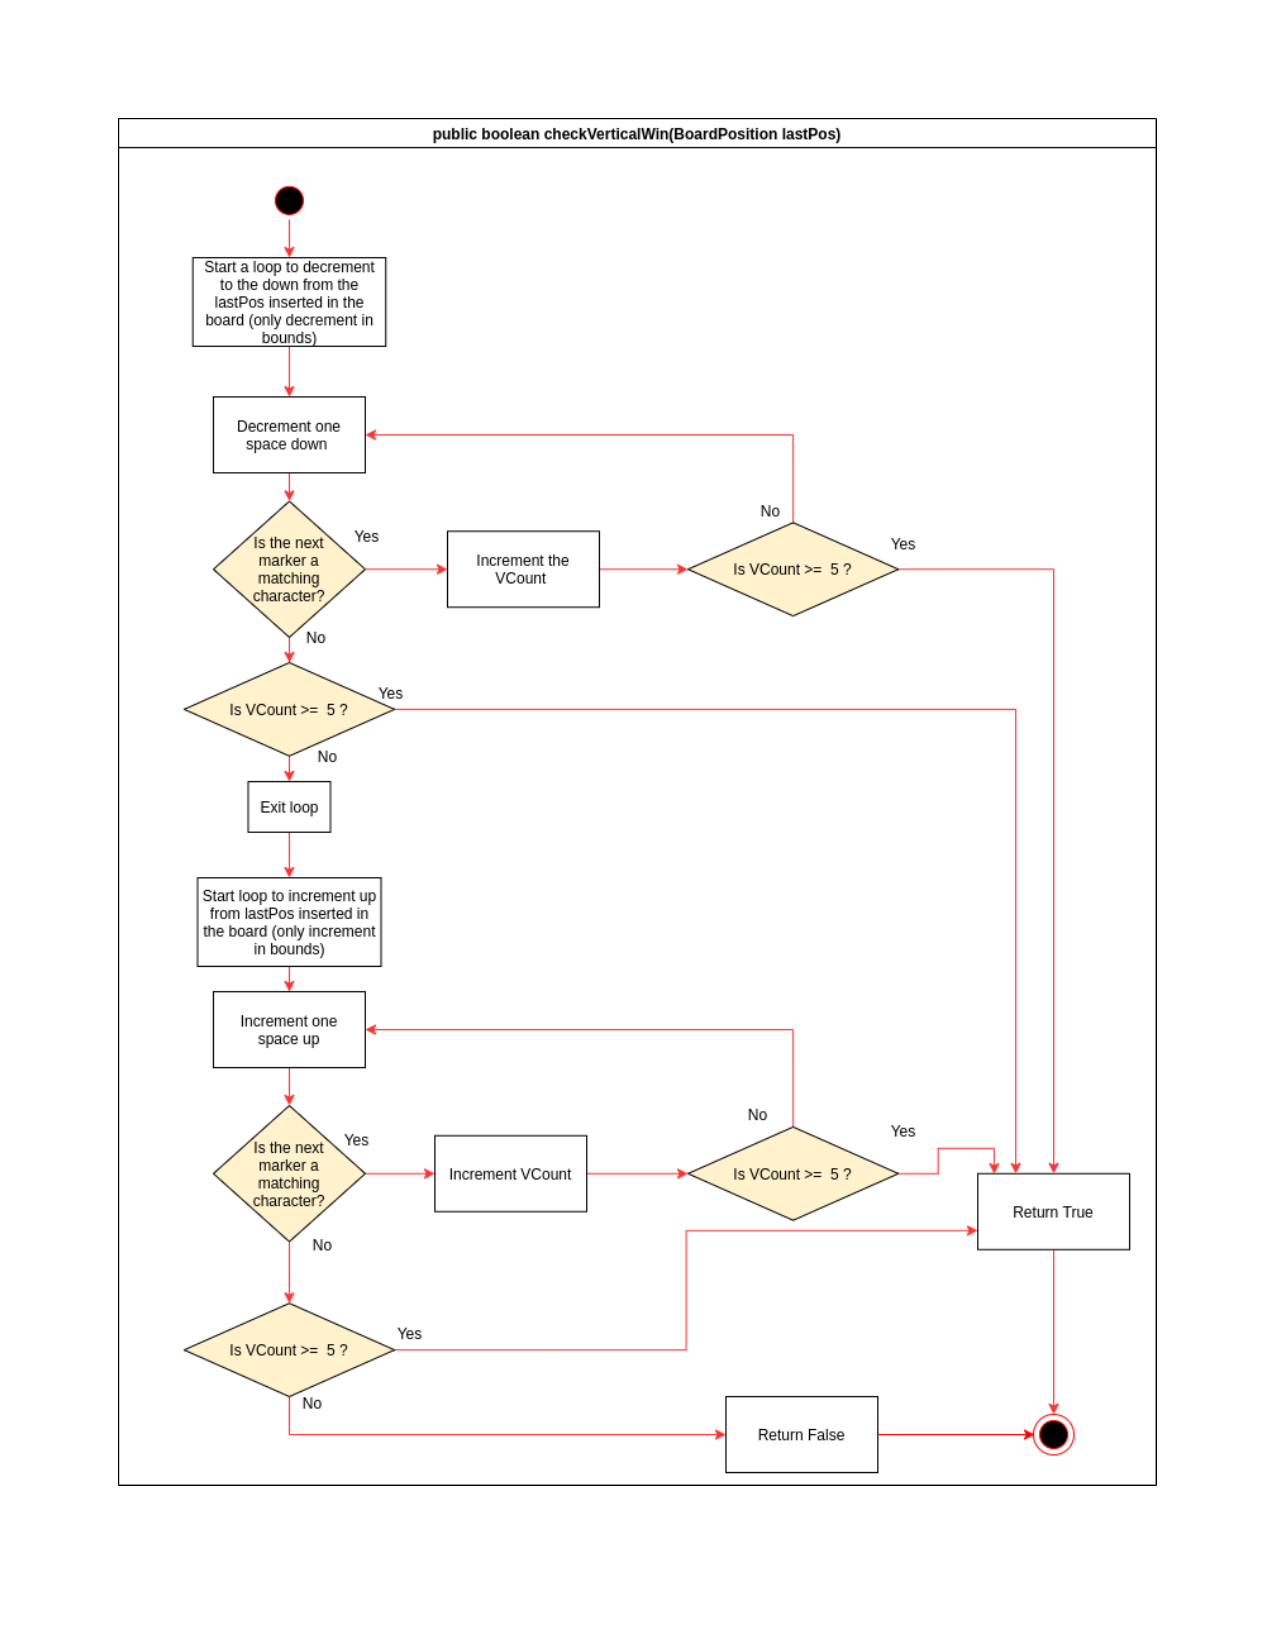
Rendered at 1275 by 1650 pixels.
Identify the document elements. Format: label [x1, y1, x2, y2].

picture [118, 118, 1157, 1486]
